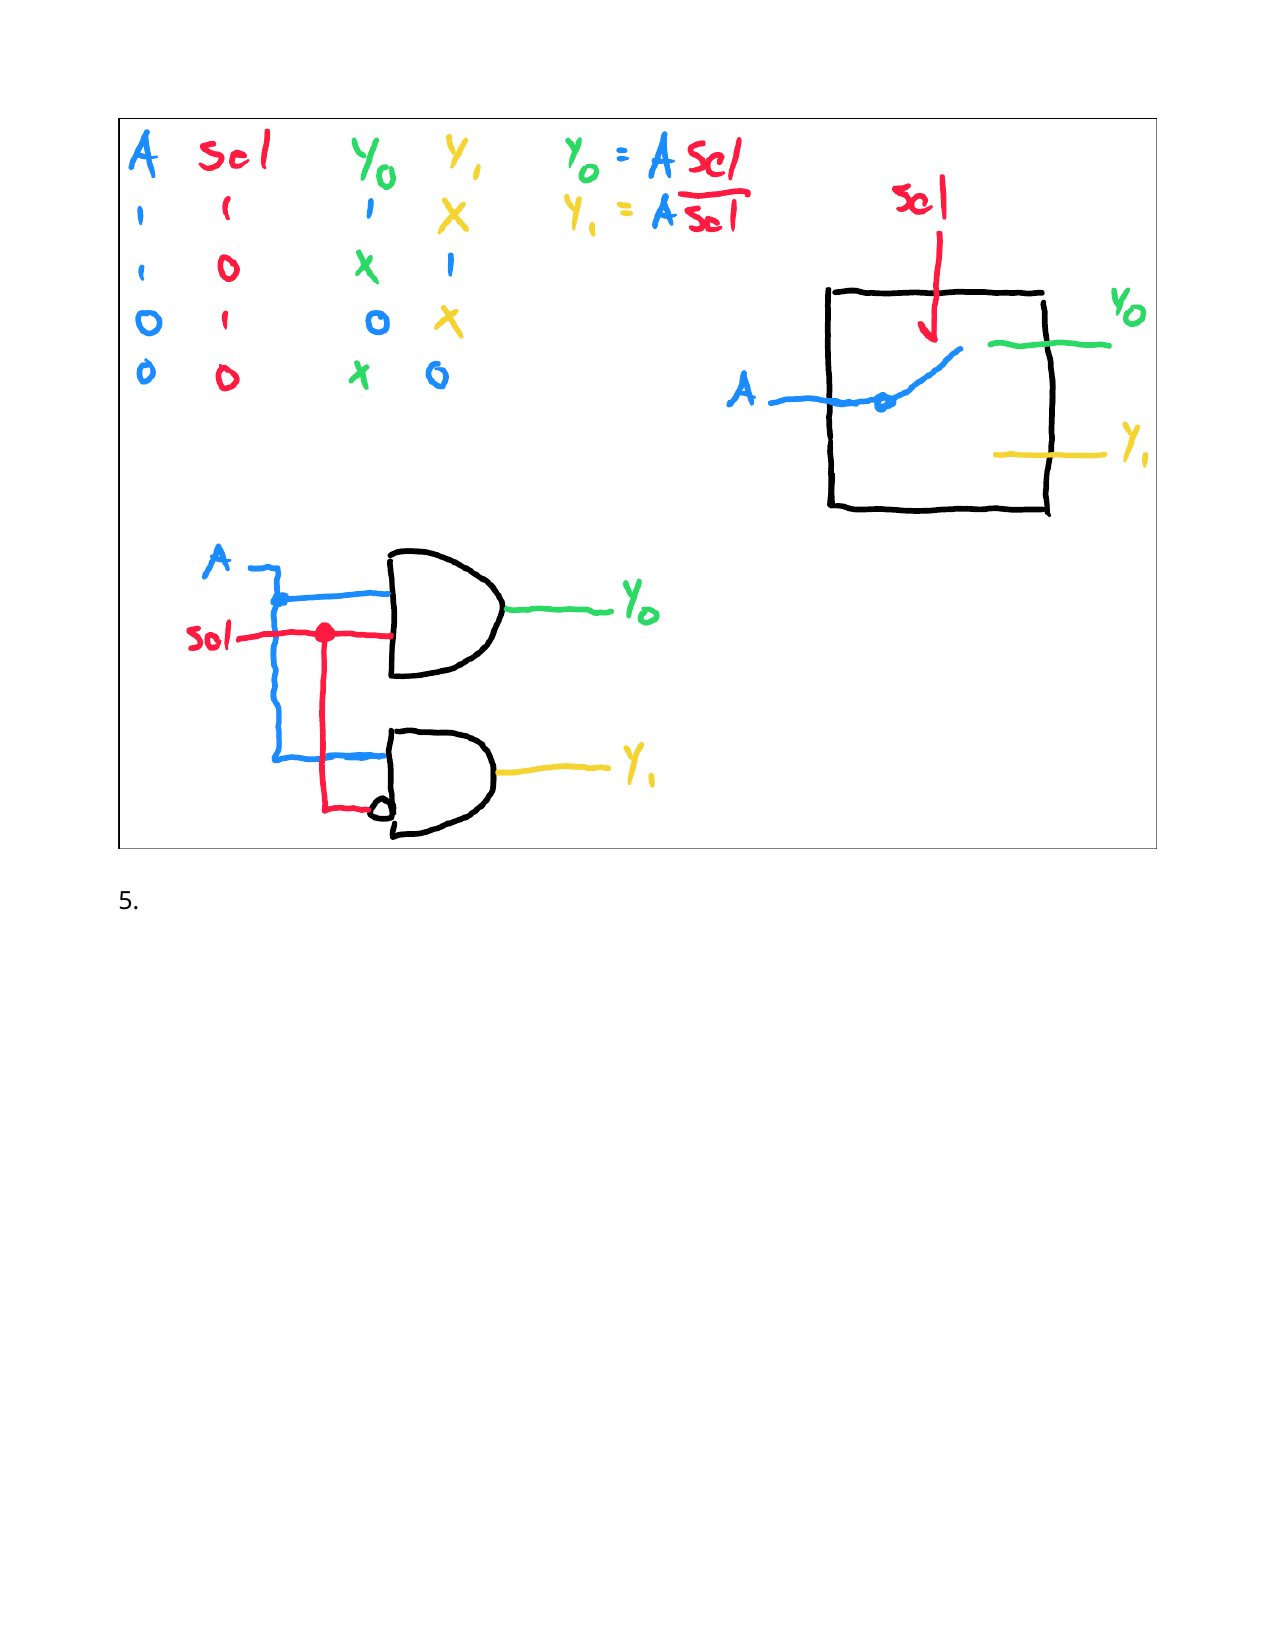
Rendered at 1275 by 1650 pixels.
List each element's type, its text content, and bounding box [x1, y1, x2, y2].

picture [118, 118, 1157, 849]
text 5. [118, 883, 1157, 917]
